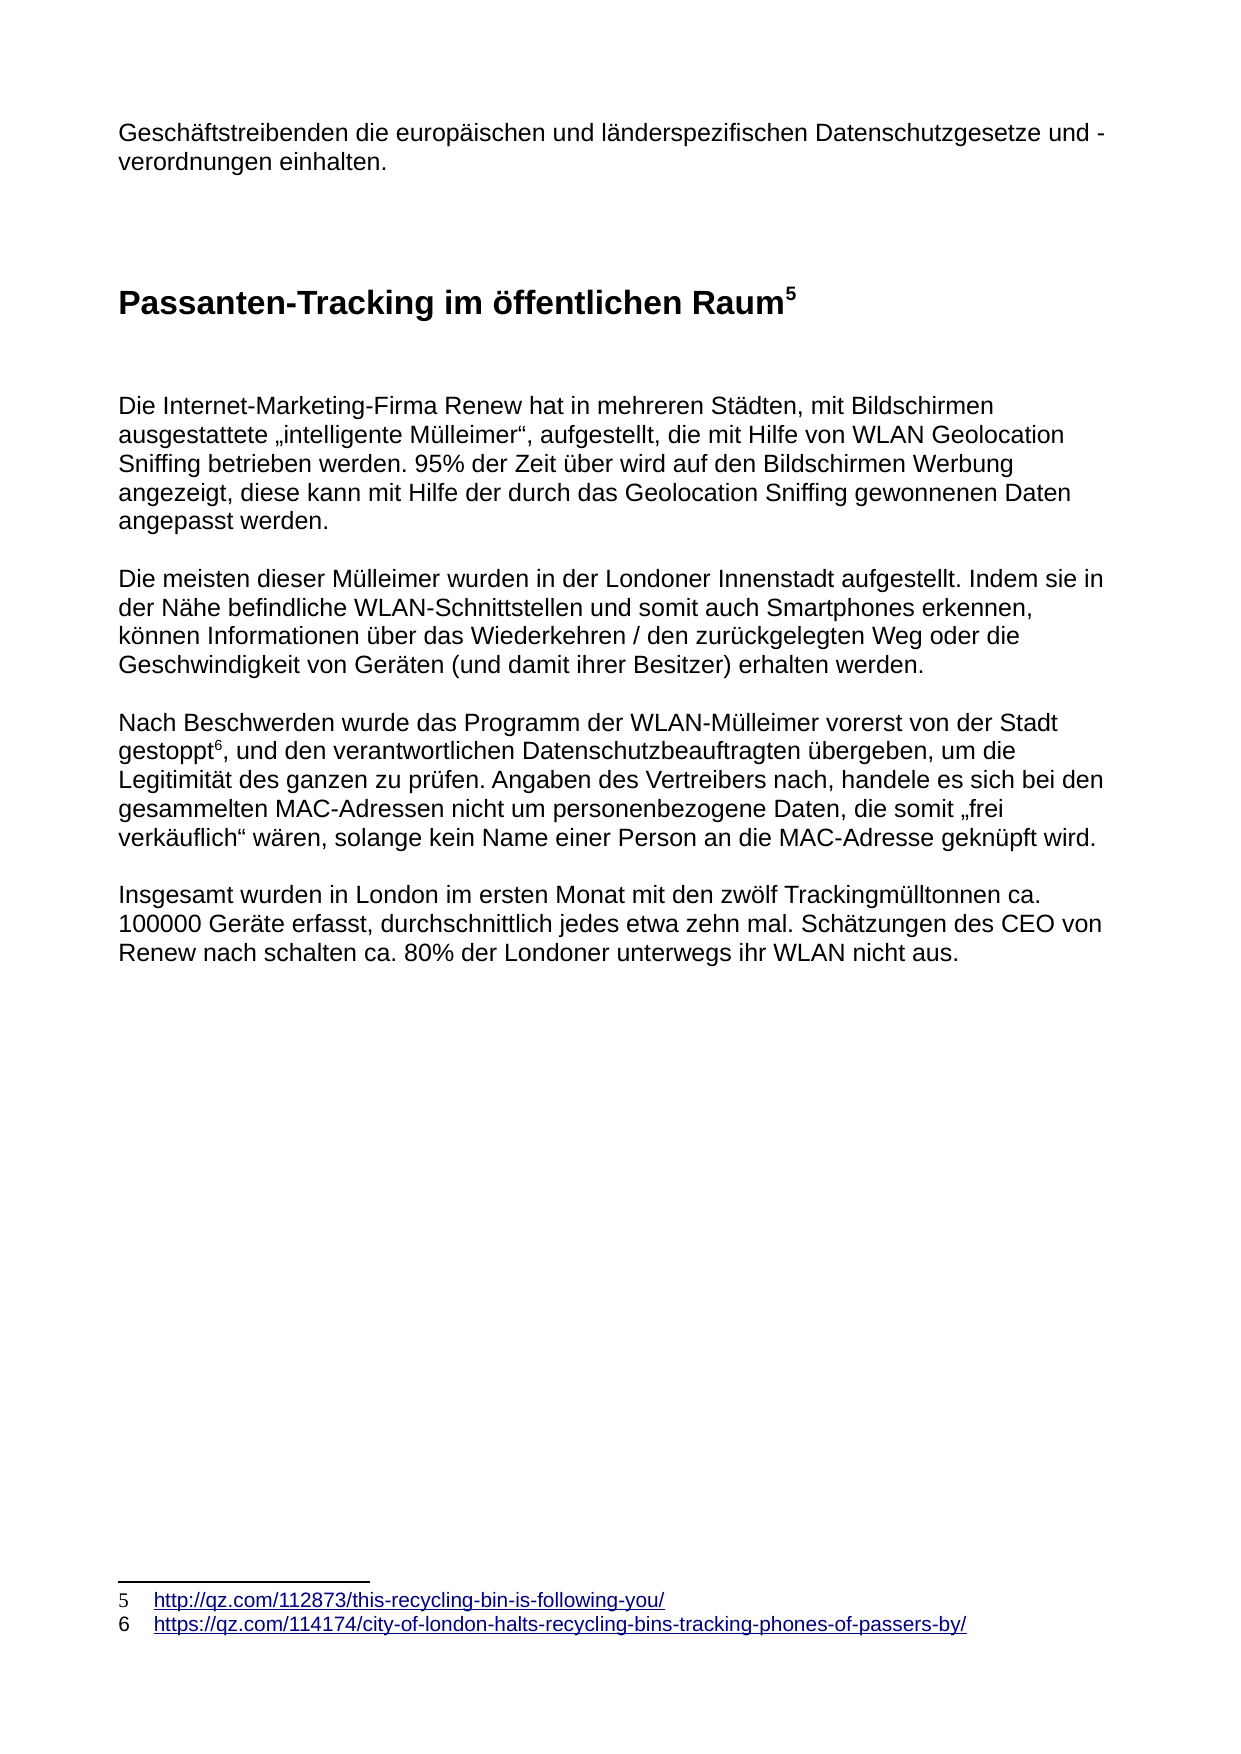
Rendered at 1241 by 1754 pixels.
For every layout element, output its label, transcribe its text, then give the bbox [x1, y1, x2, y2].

text https://qz.com/114174/city-of-london-halts-recycling-bins-tracking-phones-of-passers-by/ [118, 1612, 1122, 1636]
text Geschäftstreibenden die europäischen und länderspezifischen Datenschutzgesetze und -verordnungen einhalten. [118, 118, 1122, 176]
text Die meisten dieser Mülleimer wurden in der Londoner Innenstadt aufgestellt. Indem sie in der Nähe befindliche WLAN-Schnittstellen und somit auch Smartphones erkennen, können Informationen über das Wiederkehren / den zurückgelegten Weg oder die Geschwindigkeit von Geräten (und damit ihrer Besitzer) erhalten werden. [118, 564, 1122, 679]
text Die Internet-Marketing-Firma Renew hat in mehreren Städten, mit Bildschirmen ausgestattete „intelligente Mülleimer“, aufgestellt, die mit Hilfe von WLAN Geolocation Sniffing betrieben werden. 95% der Zeit über wird auf den Bildschirmen Werbung angezeigt, diese kann mit Hilfe der durch das Geolocation Sniffing gewonnenen Daten angepasst werden. [118, 391, 1122, 535]
text Insgesamt wurden in London im ersten Monat mit den zwölf Trackingmülltonnen ca. 100000 Geräte erfasst, durchschnittlich jedes etwa zehn mal. Schätzungen des CEO von Renew nach schalten ca. 80% der Londoner unterwegs ihr WLAN nicht aus. [118, 880, 1122, 966]
text http://qz.com/112873/this-recycling-bin-is-following-you/ [118, 1588, 1122, 1612]
text Nach Beschwerden wurde das Programm der WLAN-Mülleimer vorerst von der Stadt gestoppt, und den verantwortlichen Datenschutzbeauftragten übergeben, um die Legitimität des ganzen zu prüfen. Angaben des Vertreibers nach, handele es sich bei den gesammelten MAC-Adressen nicht um personenbezogene Daten, die somit „frei verkäuflich“ wären, solange kein Name einer Person an die MAC-Adresse geknüpft wird. [118, 708, 1122, 851]
subtitle Passanten-Tracking im öffentlichen Raum [118, 283, 1122, 321]
